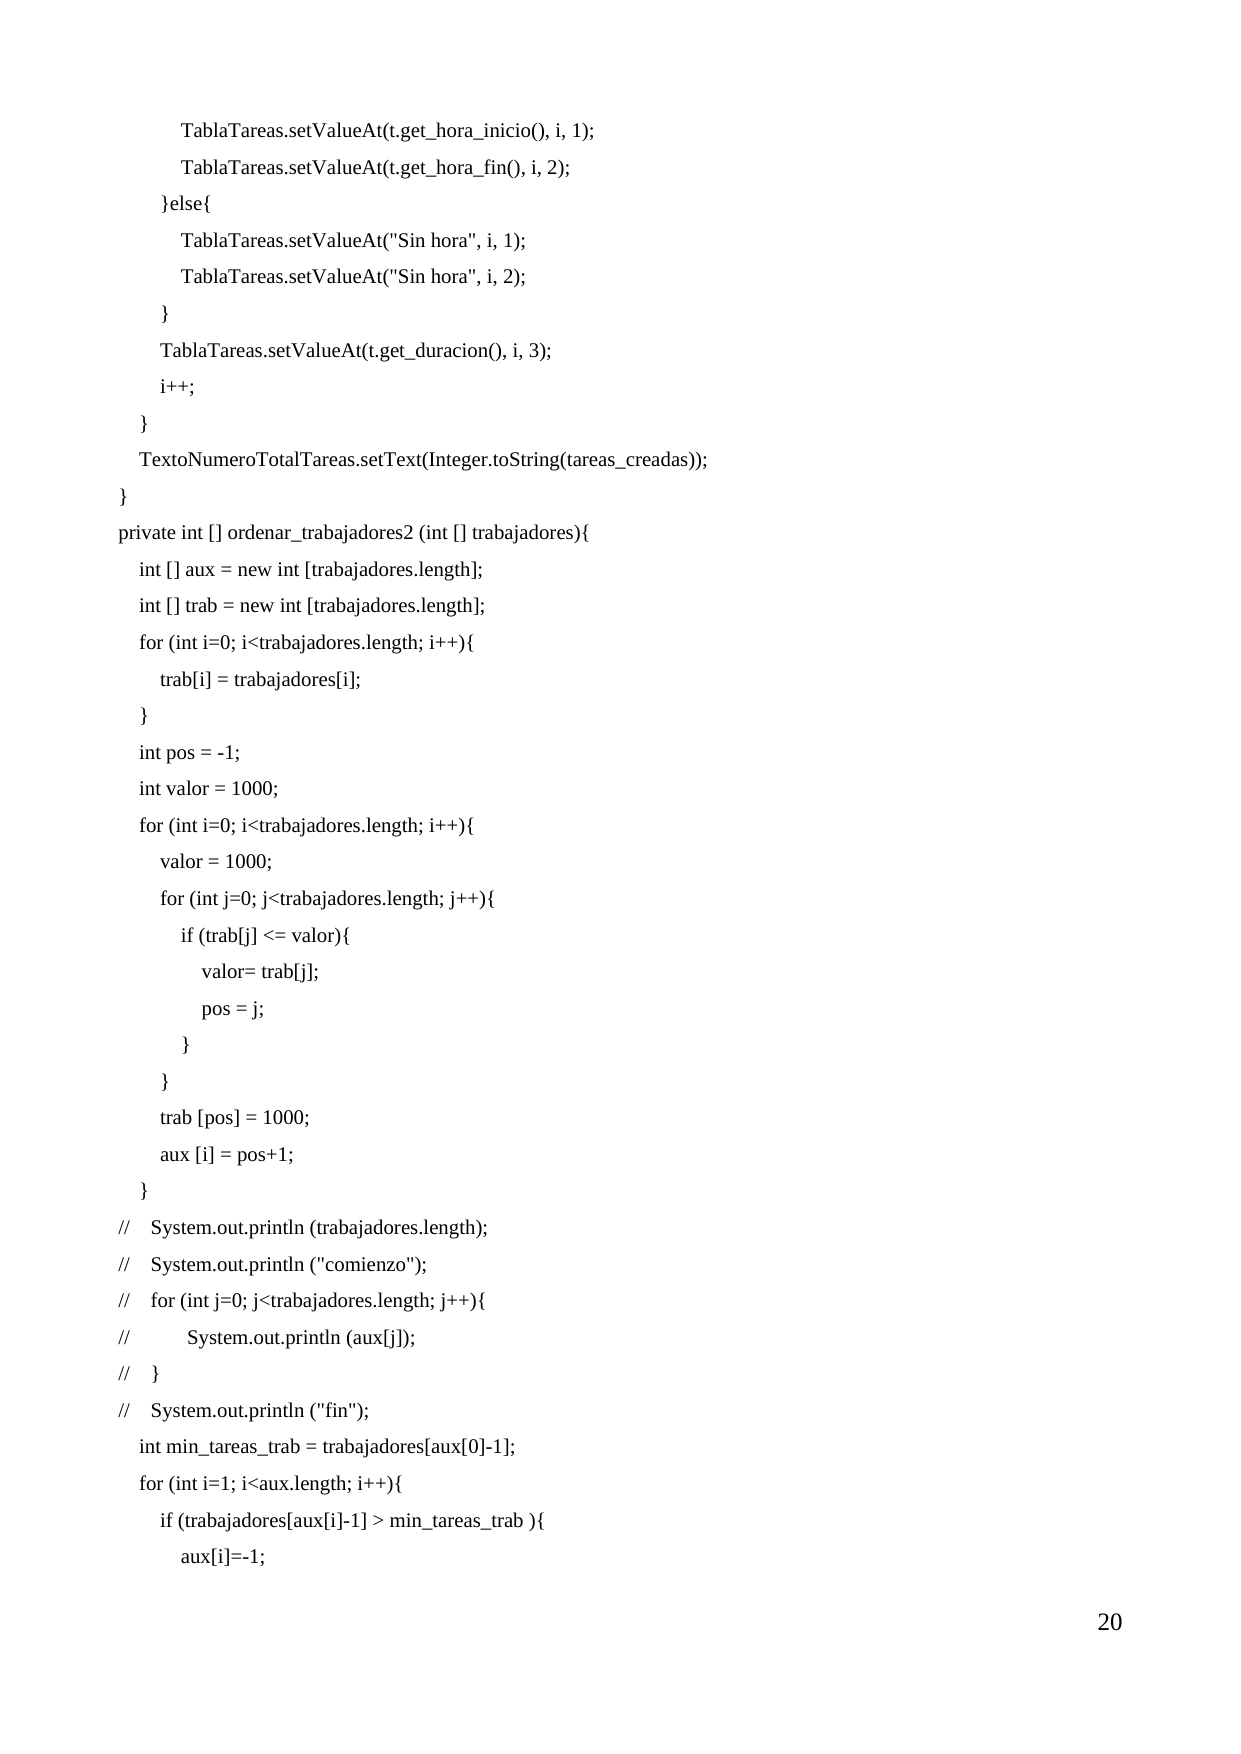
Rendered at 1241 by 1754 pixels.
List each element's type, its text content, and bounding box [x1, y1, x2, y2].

text // System.out.println ("comienzo"); [118, 1252, 1122, 1276]
text aux [i] = pos+1; [118, 1142, 1122, 1166]
text i++; [118, 374, 1122, 398]
text for (int i=0; i<trabajadores.length; i++){ [118, 630, 1122, 654]
text } [118, 411, 1122, 435]
text } [118, 484, 1122, 508]
text int valor = 1000; [118, 776, 1122, 800]
text TablaTareas.setValueAt("Sin hora", i, 2); [118, 264, 1122, 288]
text }else{ [118, 191, 1122, 215]
text } [118, 703, 1122, 727]
text valor = 1000; [118, 849, 1122, 873]
text for (int i=0; i<trabajadores.length; i++){ [118, 813, 1122, 837]
text } [118, 1178, 1122, 1202]
text TablaTareas.setValueAt(t.get_duracion(), i, 3); [118, 337, 1122, 362]
text for (int i=1; i<aux.length; i++){ [118, 1471, 1122, 1495]
text trab[i] = trabajadores[i]; [118, 667, 1122, 691]
text int pos = -1; [118, 740, 1122, 764]
text valor= trab[j]; [118, 959, 1122, 983]
text // } [118, 1361, 1122, 1385]
text // System.out.println (trabajadores.length); [118, 1215, 1122, 1239]
text // for (int j=0; j<trabajadores.length; j++){ [118, 1288, 1122, 1312]
text int [] aux = new int [trabajadores.length]; [118, 557, 1122, 581]
text int [] trab = new int [trabajadores.length]; [118, 593, 1122, 617]
text TextoNumeroTotalTareas.setText(Integer.toString(tareas_creadas)); [118, 447, 1122, 471]
text } [118, 1032, 1122, 1056]
text if (trab[j] <= valor){ [118, 922, 1122, 947]
text if (trabajadores[aux[i]-1] > min_tareas_trab ){ [118, 1507, 1122, 1532]
text aux[i]=-1; [118, 1544, 1122, 1568]
text TablaTareas.setValueAt(t.get_hora_fin(), i, 2); [118, 155, 1122, 179]
text } [118, 1069, 1122, 1093]
text int min_tareas_trab = trabajadores[aux[0]-1]; [118, 1434, 1122, 1458]
text pos = j; [118, 996, 1122, 1020]
text } [118, 301, 1122, 325]
text for (int j=0; j<trabajadores.length; j++){ [118, 886, 1122, 910]
text TablaTareas.setValueAt("Sin hora", i, 1); [118, 228, 1122, 252]
text // System.out.println ("fin"); [118, 1398, 1122, 1422]
text TablaTareas.setValueAt(t.get_hora_inicio(), i, 1); [118, 118, 1122, 142]
text // System.out.println (aux[j]); [118, 1325, 1122, 1349]
text private int [] ordenar_trabajadores2 (int [] trabajadores){ [118, 520, 1122, 544]
text trab [pos] = 1000; [118, 1105, 1122, 1129]
